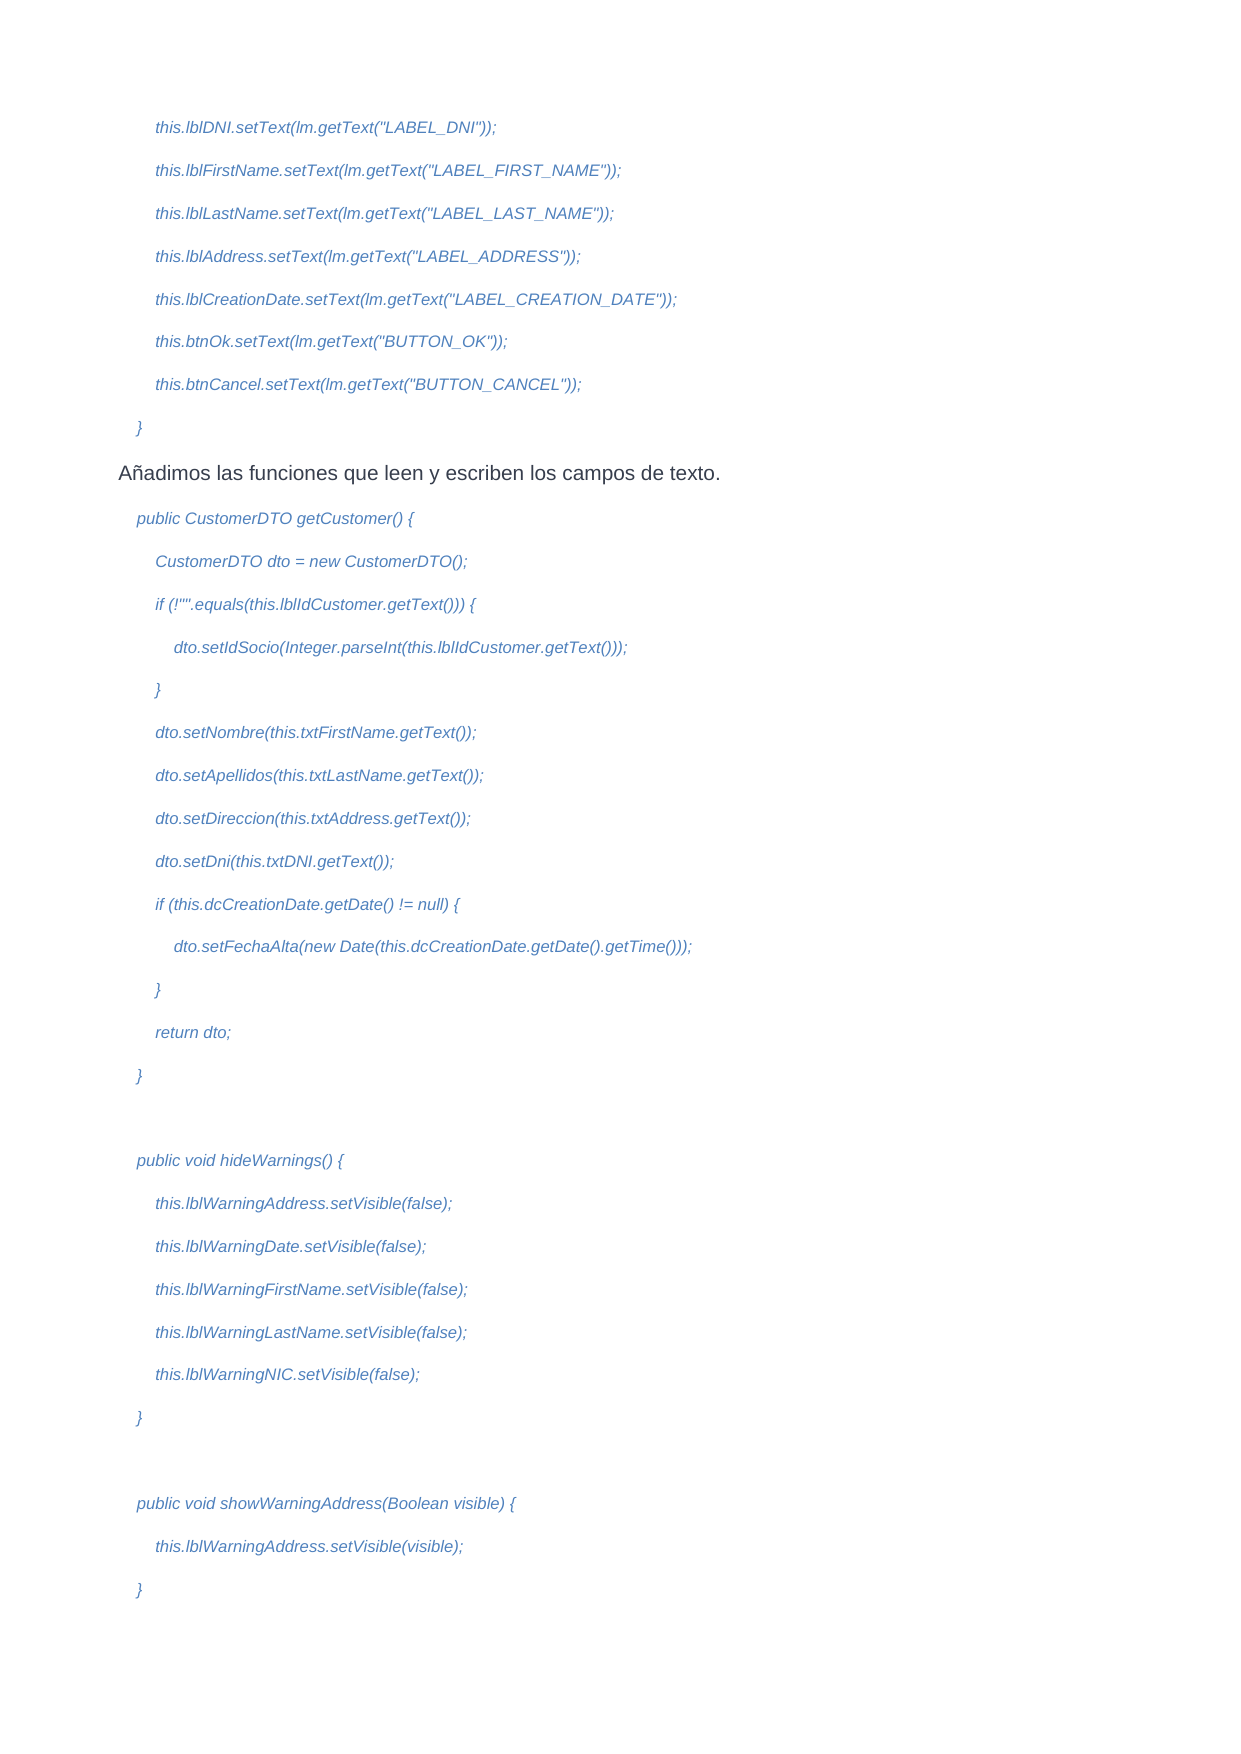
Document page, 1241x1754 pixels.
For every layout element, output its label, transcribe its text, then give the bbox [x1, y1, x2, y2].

text dto.setFechaAlta(new Date(this.dcCreationDate.getDate().getTime())); [118, 937, 1122, 956]
text } [118, 980, 1122, 999]
text } [118, 1066, 1122, 1085]
text this.lblWarningDate.setVisible(false); [118, 1237, 1122, 1256]
text this.lblWarningNIC.setVisible(false); [118, 1365, 1122, 1384]
text this.btnCancel.setText(lm.getText("BUTTON_CANCEL")); [118, 375, 1122, 394]
text } [118, 680, 1122, 699]
text CustomerDTO dto = new CustomerDTO(); [118, 552, 1122, 571]
text this.lblCreationDate.setText(lm.getText("LABEL_CREATION_DATE")); [118, 289, 1122, 308]
text this.lblLastName.setText(lm.getText("LABEL_LAST_NAME")); [118, 204, 1122, 223]
text this.lblWarningAddress.setVisible(visible); [118, 1536, 1122, 1556]
text public void hideWarnings() { [118, 1151, 1122, 1170]
text dto.setDni(this.txtDNI.getText()); [118, 851, 1122, 871]
text this.lblWarningLastName.setVisible(false); [118, 1322, 1122, 1342]
text return dto; [118, 1023, 1122, 1042]
text } [118, 1408, 1122, 1427]
text this.lblWarningAddress.setVisible(false); [118, 1194, 1122, 1213]
text this.btnOk.setText(lm.getText("BUTTON_OK")); [118, 332, 1122, 351]
text dto.setDireccion(this.txtAddress.getText()); [118, 809, 1122, 828]
text } [118, 1579, 1122, 1598]
text dto.setNombre(this.txtFirstName.getText()); [118, 723, 1122, 742]
text if (this.dcCreationDate.getDate() != null) { [118, 894, 1122, 913]
text this.lblAddress.setText(lm.getText("LABEL_ADDRESS")); [118, 247, 1122, 266]
text dto.setIdSocio(Integer.parseInt(this.lblIdCustomer.getText())); [118, 637, 1122, 657]
text this.lblWarningFirstName.setVisible(false); [118, 1279, 1122, 1299]
text public CustomerDTO getCustomer() { [118, 509, 1122, 528]
text } [118, 418, 1122, 437]
text dto.setApellidos(this.txtLastName.getText()); [118, 766, 1122, 785]
text public void showWarningAddress(Boolean visible) { [118, 1494, 1122, 1513]
text Añadimos las funciones que leen y escriben los campos de texto. [118, 461, 1122, 484]
text if (!"".equals(this.lblIdCustomer.getText())) { [118, 594, 1122, 614]
text this.lblDNI.setText(lm.getText("LABEL_DNI")); [118, 118, 1122, 137]
text this.lblFirstName.setText(lm.getText("LABEL_FIRST_NAME")); [118, 161, 1122, 180]
